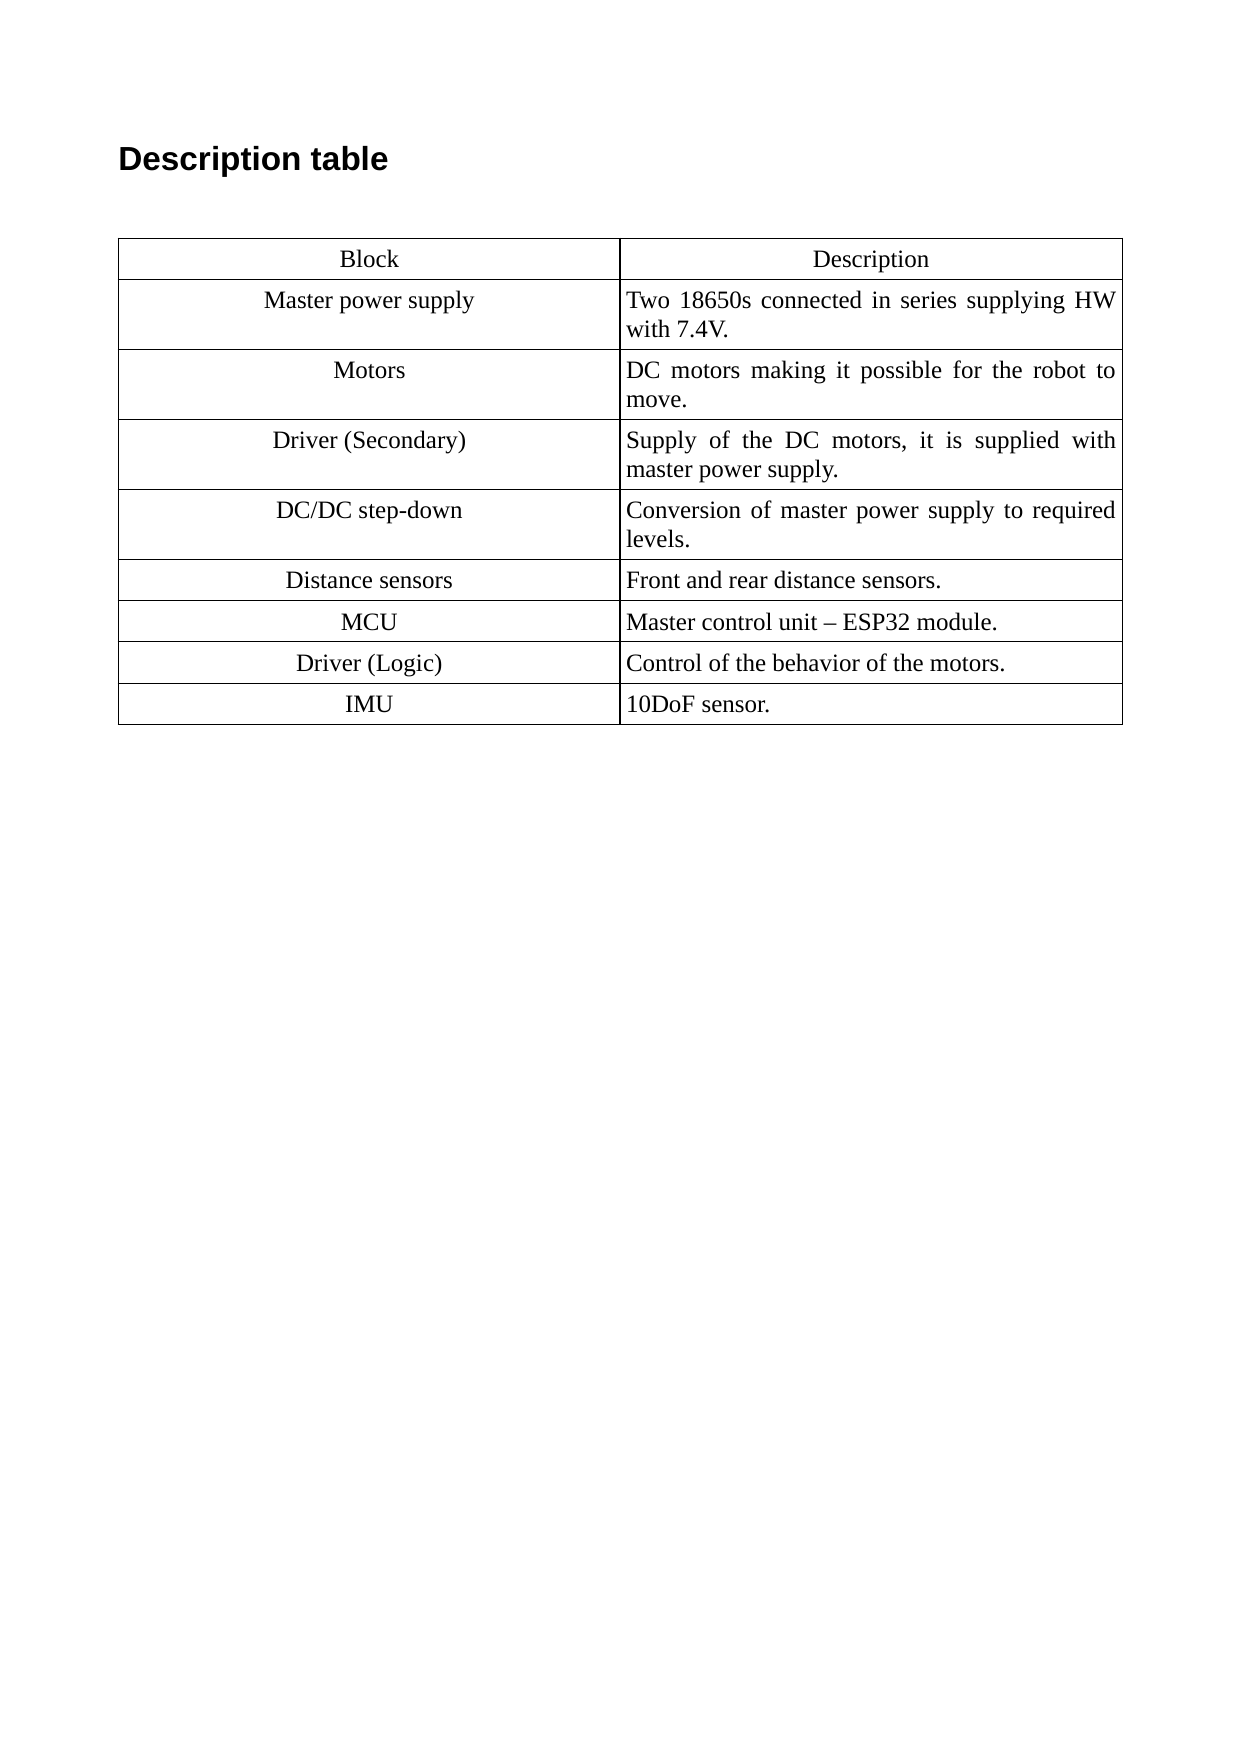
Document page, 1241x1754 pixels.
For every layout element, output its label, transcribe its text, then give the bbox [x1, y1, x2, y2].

table_cell Driver (Logic) [119, 642, 619, 682]
table_cell Master power supply [119, 280, 619, 349]
table_cell Master control unit – ESP32 module. [621, 601, 1122, 641]
table_cell Driver (Secondary) [119, 420, 619, 489]
table_cell DC/DC step-down [119, 490, 619, 559]
table_header Description [621, 239, 1122, 279]
table_header Block [119, 239, 619, 279]
table_cell Front and rear distance sensors. [621, 560, 1122, 600]
table_cell Two 18650s connected in series supplying HW with 7.4V. [621, 280, 1122, 349]
subtitle Description table [118, 139, 1122, 177]
table_cell Control of the behavior of the motors. [621, 642, 1122, 682]
table_cell 10DoF sensor. [621, 684, 1122, 724]
table_cell Conversion of master power supply to required levels. [621, 490, 1122, 559]
table_cell MCU [119, 601, 619, 641]
table_cell Distance sensors [119, 560, 619, 600]
table_cell IMU [119, 684, 619, 724]
table_cell DC motors making it possible for the robot to move. [621, 350, 1122, 419]
table_cell Motors [119, 350, 619, 419]
table_cell Supply of the DC motors, it is supplied with master power supply. [621, 420, 1122, 489]
